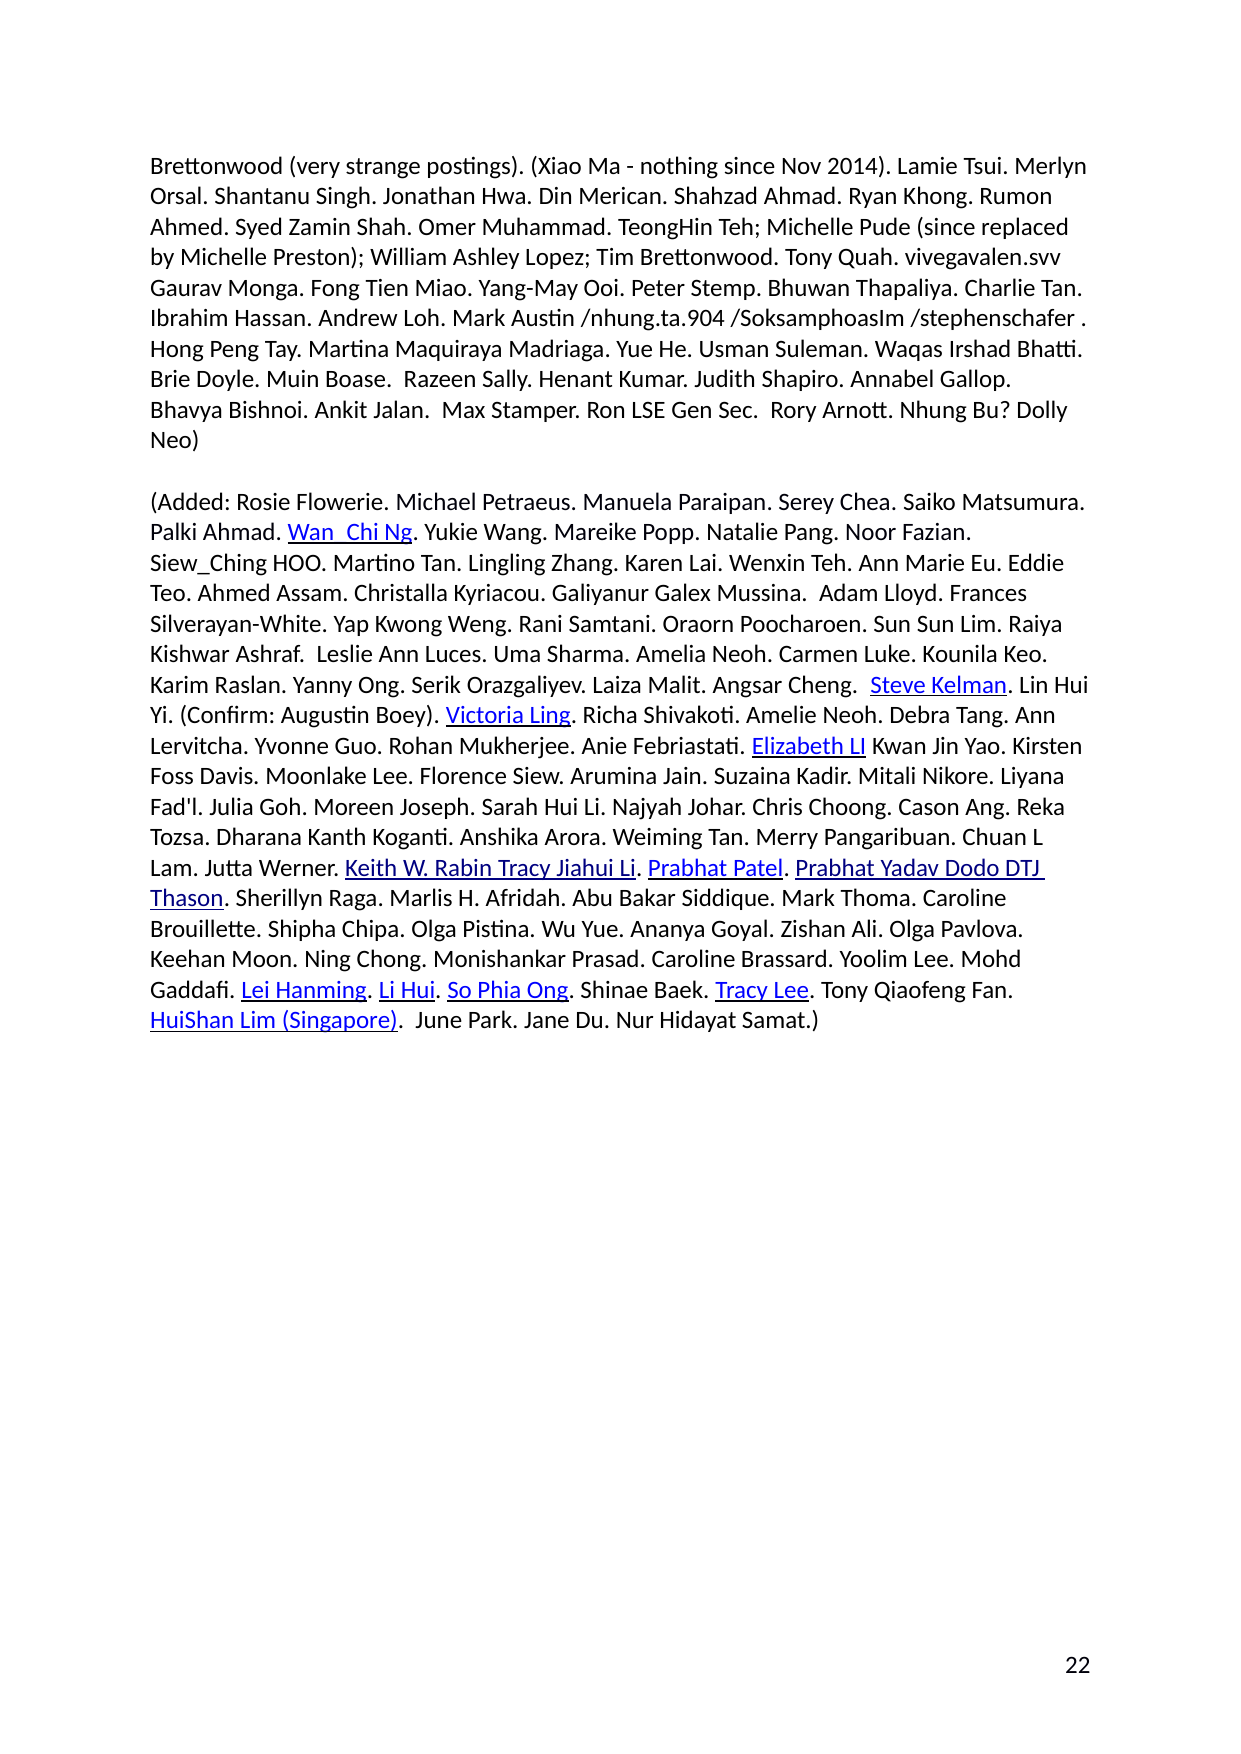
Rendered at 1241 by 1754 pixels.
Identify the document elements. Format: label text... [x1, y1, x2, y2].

text Brettonwood (very strange postings). (Xiao Ma - nothing since Nov 2014). Lamie Tsui. Merlyn Orsal. Shantanu Singh. Jonathan Hwa. Din Merican. Shahzad Ahmad. Ryan Khong. Rumon Ahmed. Syed Zamin Shah. Omer Muhammad. TeongHin Teh; Michelle Pude (since replaced by Michelle Preston); William Ashley Lopez; Tim Brettonwood. Tony Quah. vivegavalen.svv Gaurav Monga. Fong Tien Miao. Yang-May Ooi. Peter Stemp. Bhuwan Thapaliya. Charlie Tan. Ibrahim Hassan. Andrew Loh. Mark Austin /nhung.ta.904 /SoksamphoasIm /stephenschafer . Hong Peng Tay. Martina Maquiraya Madriaga. Yue He. Usman Suleman. Waqas Irshad Bhatti. Brie Doyle. Muin Boase. Razeen Sally. Henant Kumar. Judith Shapiro. Annabel Gallop. Bhavya Bishnoi. Ankit Jalan. Max Stamper. Ron LSE Gen Sec. Rory Arnott. Nhung Bu? Dolly Neo) [150, 150, 1090, 455]
text (Added: Rosie Flowerie. Michael Petraeus. Manuela Paraipan. Serey Chea. Saiko Matsumura. Palki Ahmad. Wan_Chi Ng. Yukie Wang. Mareike Popp. Natalie Pang. Noor Fazian. Siew_Ching HOO. Martino Tan. Lingling Zhang. Karen Lai. Wenxin Teh. Ann Marie Eu. Eddie Teo. Ahmed Assam. Christalla Kyriacou. Galiyanur Galex Mussina. Adam Lloyd. Frances Silverayan-White. Yap Kwong Weng. Rani Samtani. Oraorn Poocharoen. Sun Sun Lim. Raiya Kishwar Ashraf. Leslie Ann Luces. Uma Sharma. Amelia Neoh. Carmen Luke. Kounila Keo. Karim Raslan. Yanny Ong. Serik Orazgaliyev. Laiza Malit. Angsar Cheng. Steve Kelman. Lin Hui Yi. (Confirm: Augustin Boey). Victoria Ling. Richa Shivakoti. Amelie Neoh. Debra Tang. Ann Lervitcha. Yvonne Guo. Rohan Mukherjee. Anie Febriastati. Elizabeth LI Kwan Jin Yao. Kirsten Foss Davis. Moonlake Lee. Florence Siew. Arumina Jain. Suzaina Kadir. Mitali Nikore. Liyana Fad'l. Julia Goh. Moreen Joseph. Sarah Hui Li. Najyah Johar. Chris Choong. Cason Ang. Reka Tozsa. Dharana Kanth Koganti. Anshika Arora. Weiming Tan. Merry Pangaribuan. Chuan L Lam. Jutta Werner. Keith W. Rabin Tracy Jiahui Li. Prabhat Patel. Prabhat Yadav Dodo DTJ Thason. Sherillyn Raga. Marlis H. Afridah. Abu Bakar Siddique. Mark Thoma. Caroline Brouillette. Shipha Chipa. Olga Pistina. Wu Yue. Ananya Goyal. Zishan Ali. Olga Pavlova. Keehan Moon. Ning Chong. Monishankar Prasad. Caroline Brassard. Yoolim Lee. Mohd Gaddafi. Lei Hanming. Li Hui. So Phia Ong. Shinae Baek. Tracy Lee. Tony Qiaofeng Fan. HuiShan Lim (Singapore). June Park. Jane Du. Nur Hidayat Samat.) [150, 486, 1090, 1035]
